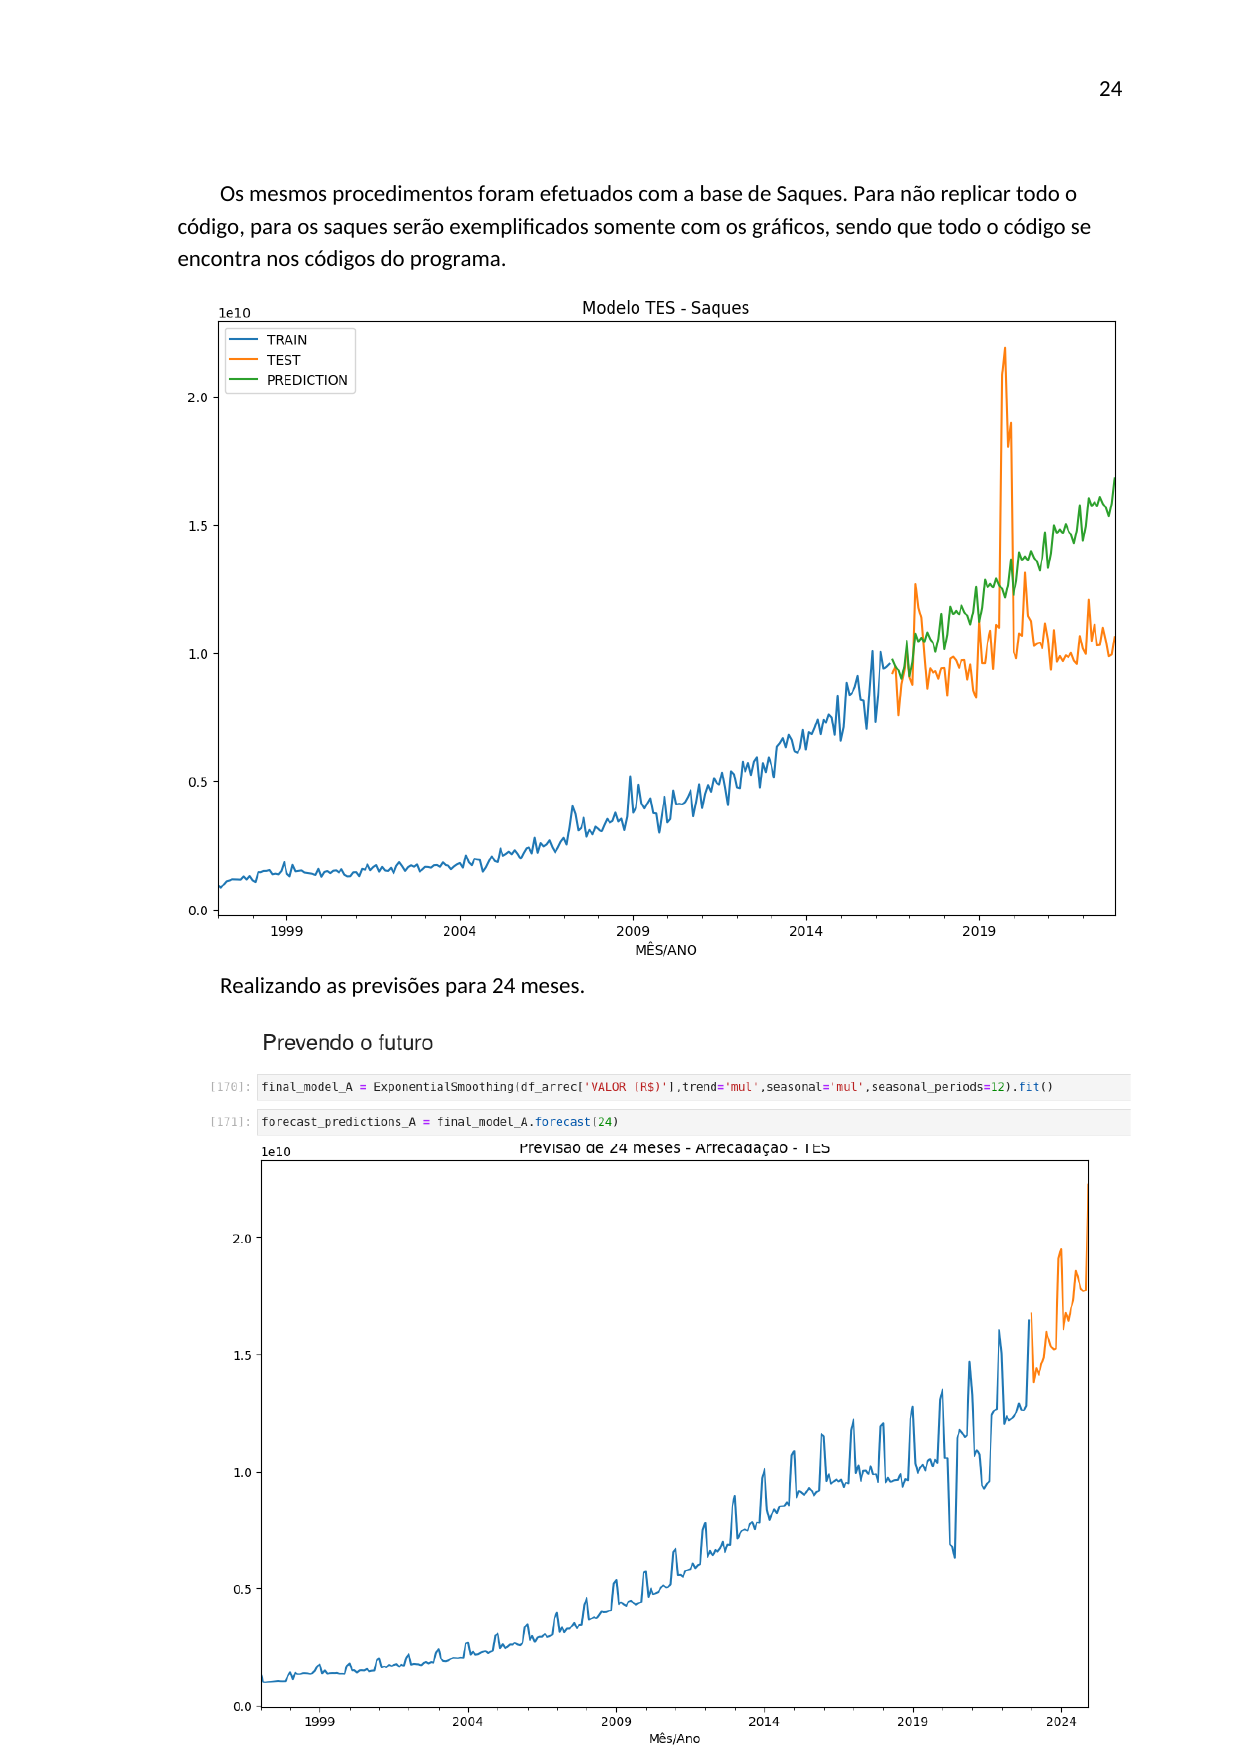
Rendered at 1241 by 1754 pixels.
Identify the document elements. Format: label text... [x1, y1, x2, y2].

picture [185, 1021, 1131, 1754]
text Os mesmos procedimentos foram efetuados com a base de Saques. Para não replicar todo o código, para os saques serão exemplificados somente com os gráficos, sendo que todo o código se encontra nos códigos do programa. [177, 179, 1122, 272]
picture [177, 290, 1123, 967]
text Realizando as previsões para 24 meses. [177, 967, 1122, 999]
